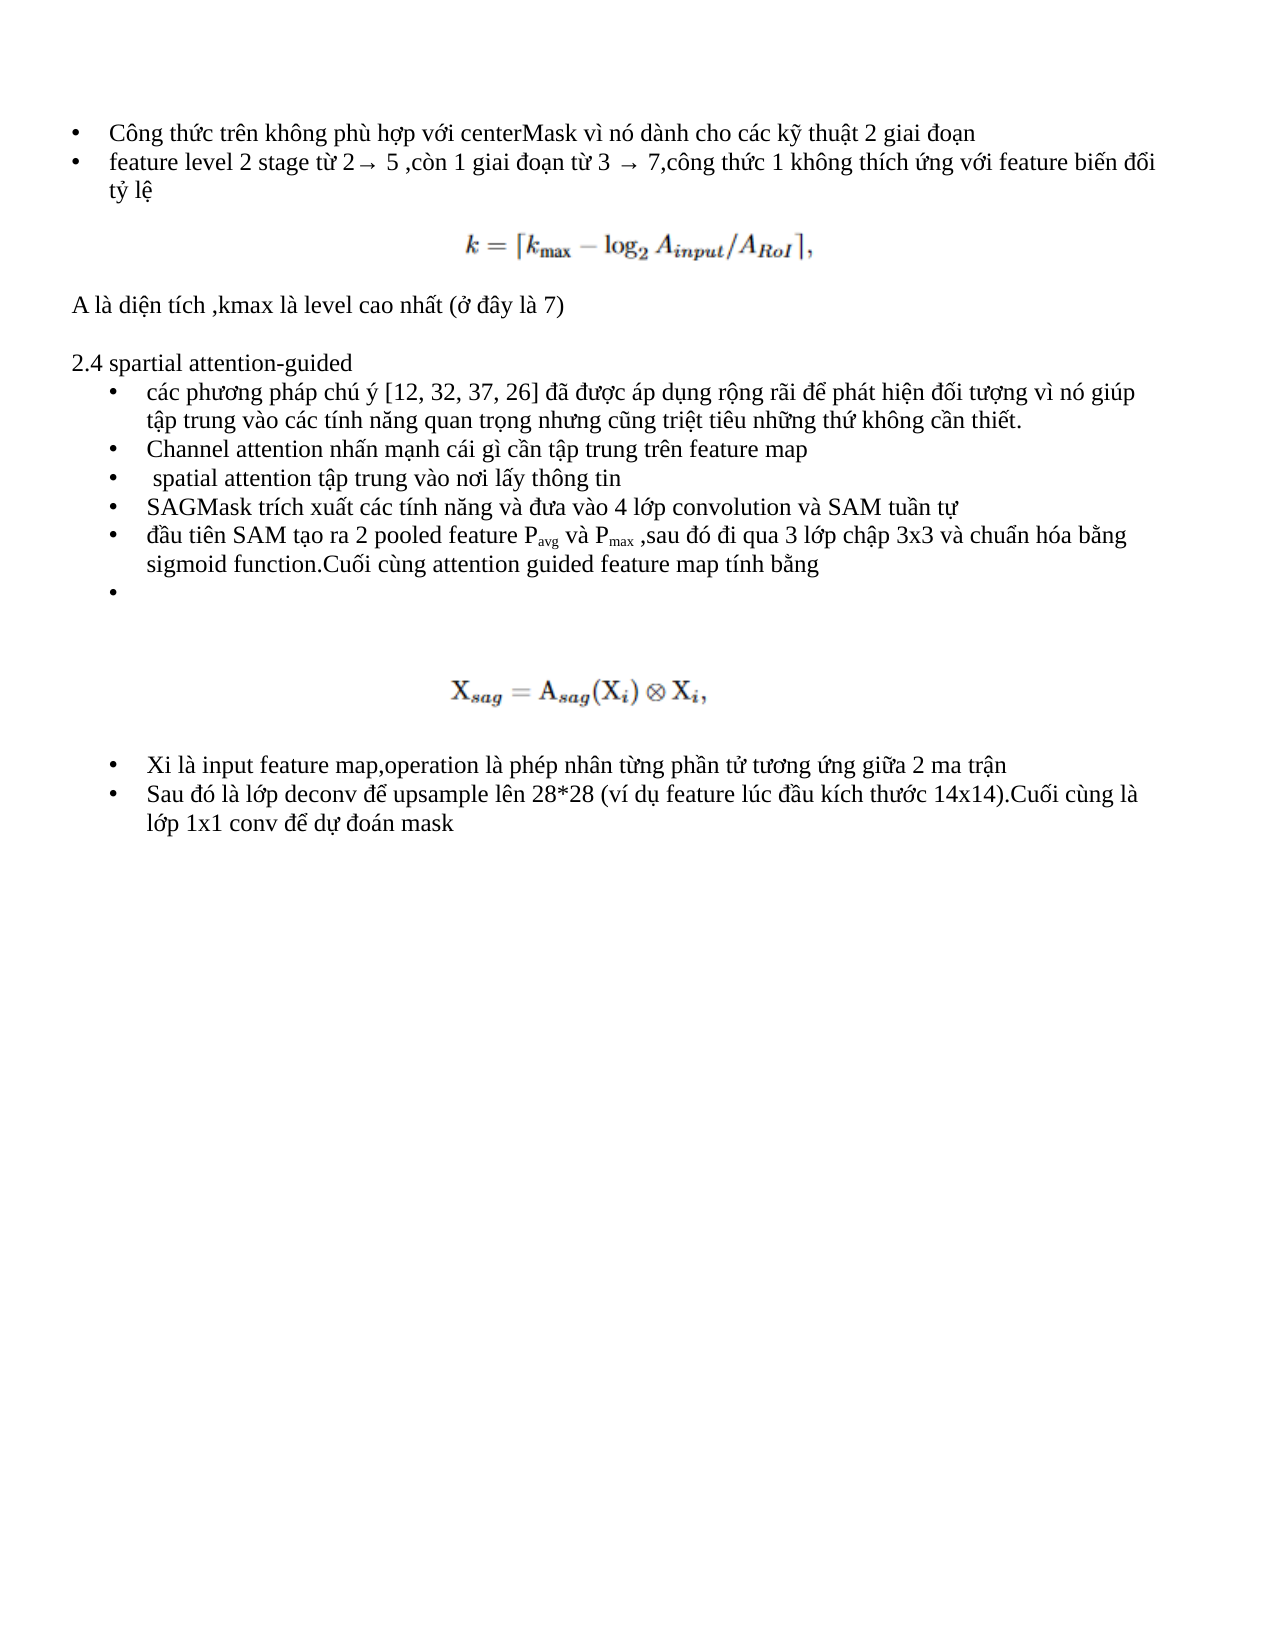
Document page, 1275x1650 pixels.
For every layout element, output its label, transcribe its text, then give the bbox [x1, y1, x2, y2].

list SAGMask trích xuất các tính năng và đưa vào 4 lớp convolution và SAM tuần tự [109, 492, 1157, 521]
picture [449, 204, 826, 275]
list Channel attention nhấn mạnh cái gì cần tập trung trên feature map [109, 434, 1157, 463]
list Sau đó là lớp deconv để upsample lên 28*28 (ví dụ feature lúc đầu kích thước 14x14).Cuối cùng là lớp 1x1 conv để dự đoán mask [109, 779, 1157, 837]
text A là diện tích ,kmax là level cao nhất (ở đây là 7) [71, 291, 1157, 319]
list Xi là input feature map,operation là phép nhân từng phần tử tương ứng giữa 2 ma trận [109, 751, 1157, 779]
text 2.4 spartial attention-guided [71, 348, 1157, 377]
list spatial attention tập trung vào nơi lấy thông tin [109, 463, 1157, 492]
list các phương pháp chú ý [12, 32, 37, 26] đã được áp dụng rộng rãi để phát hiện đối tượng vì nó giúp tập trung vào các tính năng quan trọng nhưng cũng triệt tiêu những thứ không cần thiết. [109, 377, 1157, 434]
list feature level 2 stage từ 2→ 5 ,còn 1 giai đoạn từ 3 → 7,công thức 1 không thích ứng với feature biến đổi tỷ lệ [71, 147, 1157, 204]
list Công thức trên không phù hợp với centerMask vì nó dành cho các kỹ thuật 2 giai đoạn [71, 118, 1157, 147]
list đầu tiên SAM tạo ra 2 pooled feature Pavg và Pmax ,sau đó đi qua 3 lớp chập 3x3 và chuẩn hóa bằng sigmoid function.Cuối cùng attention guided feature map tính bằng [109, 521, 1157, 578]
picture [412, 637, 744, 728]
